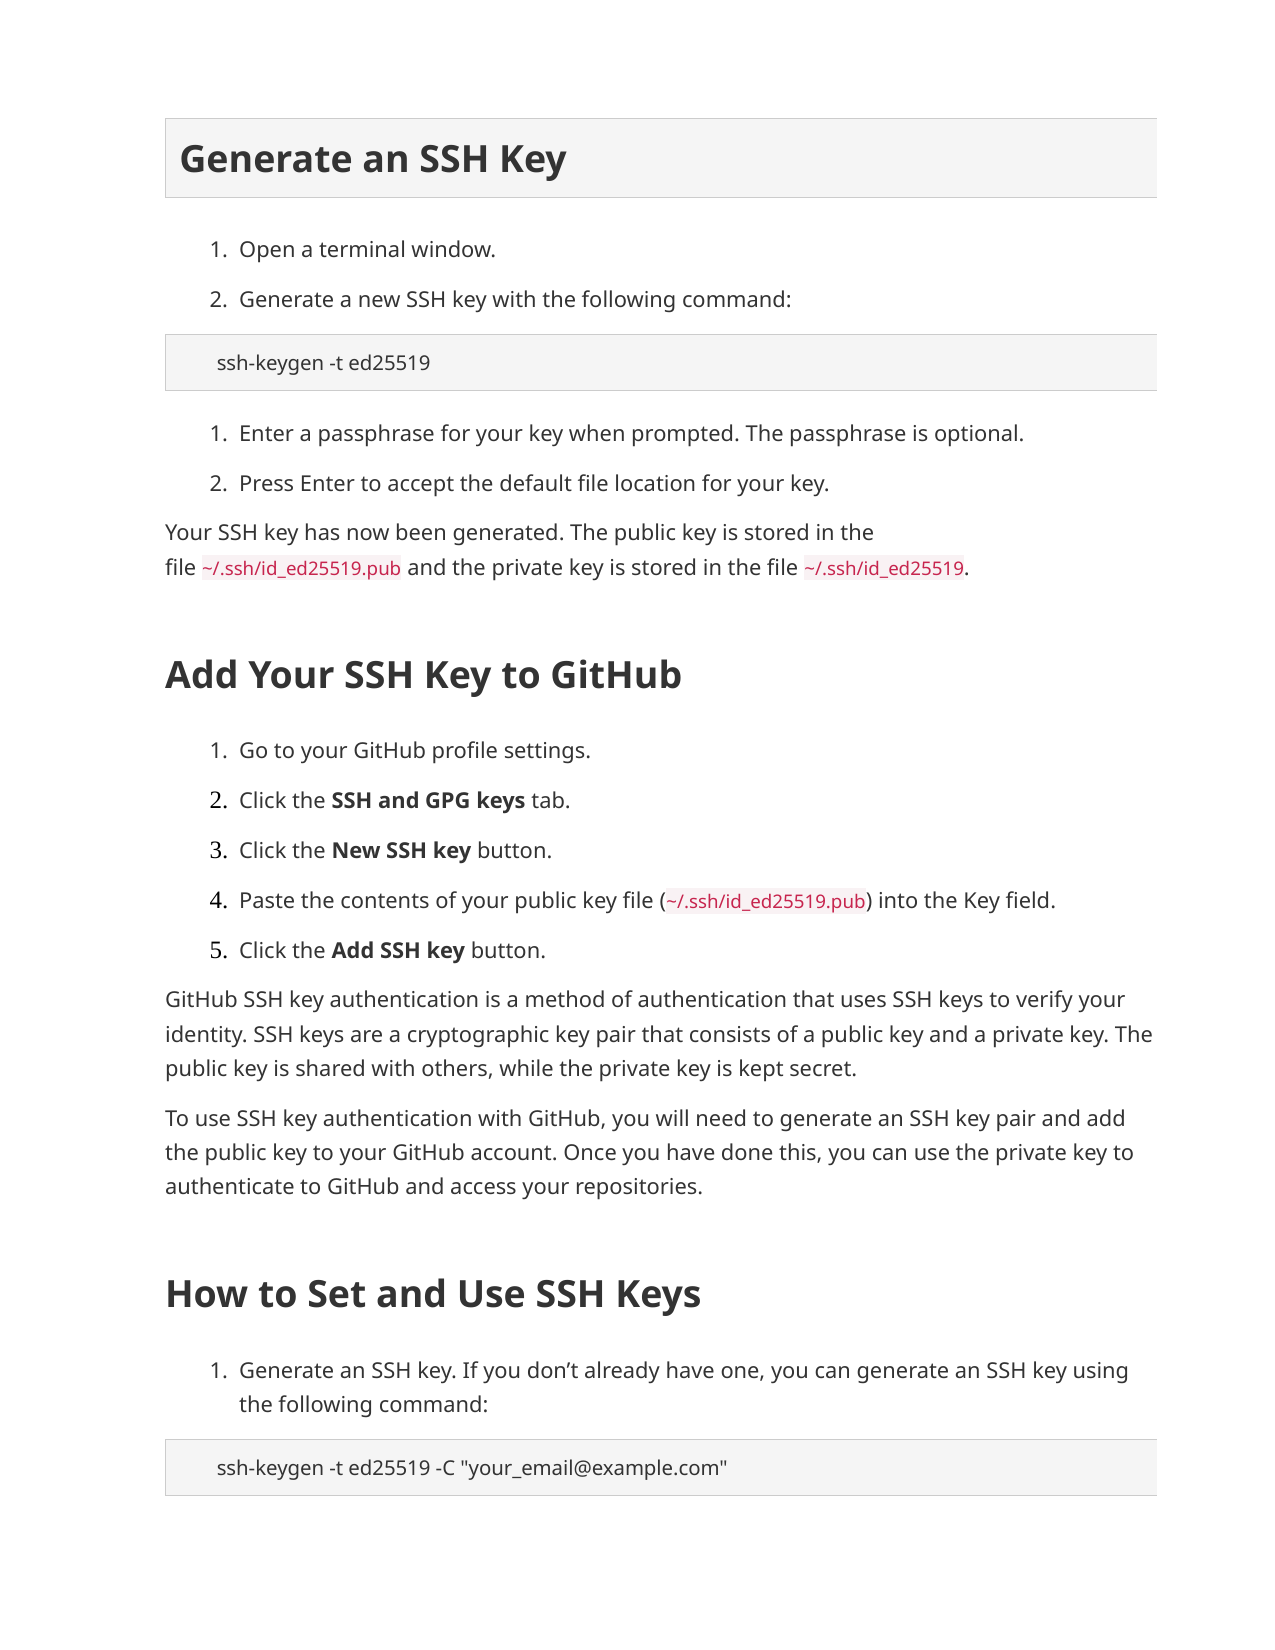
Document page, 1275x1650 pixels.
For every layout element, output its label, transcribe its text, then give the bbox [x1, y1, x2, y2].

list Click the Add SSH key button. [209, 935, 1157, 964]
list Open a terminal window. [209, 234, 1157, 264]
subtitle Add Your SSH Key to GitHub [165, 648, 1157, 699]
list Enter a passphrase for your key when prompted. The passphrase is optional. [209, 418, 1157, 447]
subtitle How to Set and Use SSH Keys [165, 1268, 1157, 1319]
list Go to your GitHub profile settings. [209, 736, 1157, 765]
list Paste the contents of your public key file (~/.ssh/id_ed25519.pub) into the Key field. [209, 885, 1157, 915]
text GitHub SSH key authentication is a method of authentication that uses SSH keys to verify your identity. SSH keys are a cryptographic key pair that consists of a public key and a private key. The public key is shared with others, while the private key is kept secret. [165, 984, 1157, 1083]
text To use SSH key authentication with GitHub, you will need to generate an SSH key pair and add the public key to your GitHub account. Once you have done this, you can use the private key to authenticate to GitHub and access your repositories. [165, 1103, 1157, 1201]
text Your SSH key has now been generated. The public key is stored in the file ~/.ssh/id_ed25519.pub and the private key is stored in the file ~/.ssh/id_ed25519. [165, 517, 1157, 581]
list Click the SSH and GPG keys tab. [209, 785, 1157, 815]
list Generate a new SSH key with the following command: [209, 284, 1157, 314]
list Generate an SSH key. If you don’t already have one, you can generate an SSH key using the following command: [209, 1355, 1157, 1419]
text ssh-keygen -t ed25519 -C "your_email@example.com" [166, 1440, 1157, 1495]
text ssh-keygen -t ed25519 [166, 335, 1157, 390]
text Generate an SSH Key [166, 119, 1157, 197]
list Press Enter to accept the default file location for your key. [209, 467, 1157, 497]
list Click the New SSH key button. [209, 835, 1157, 865]
